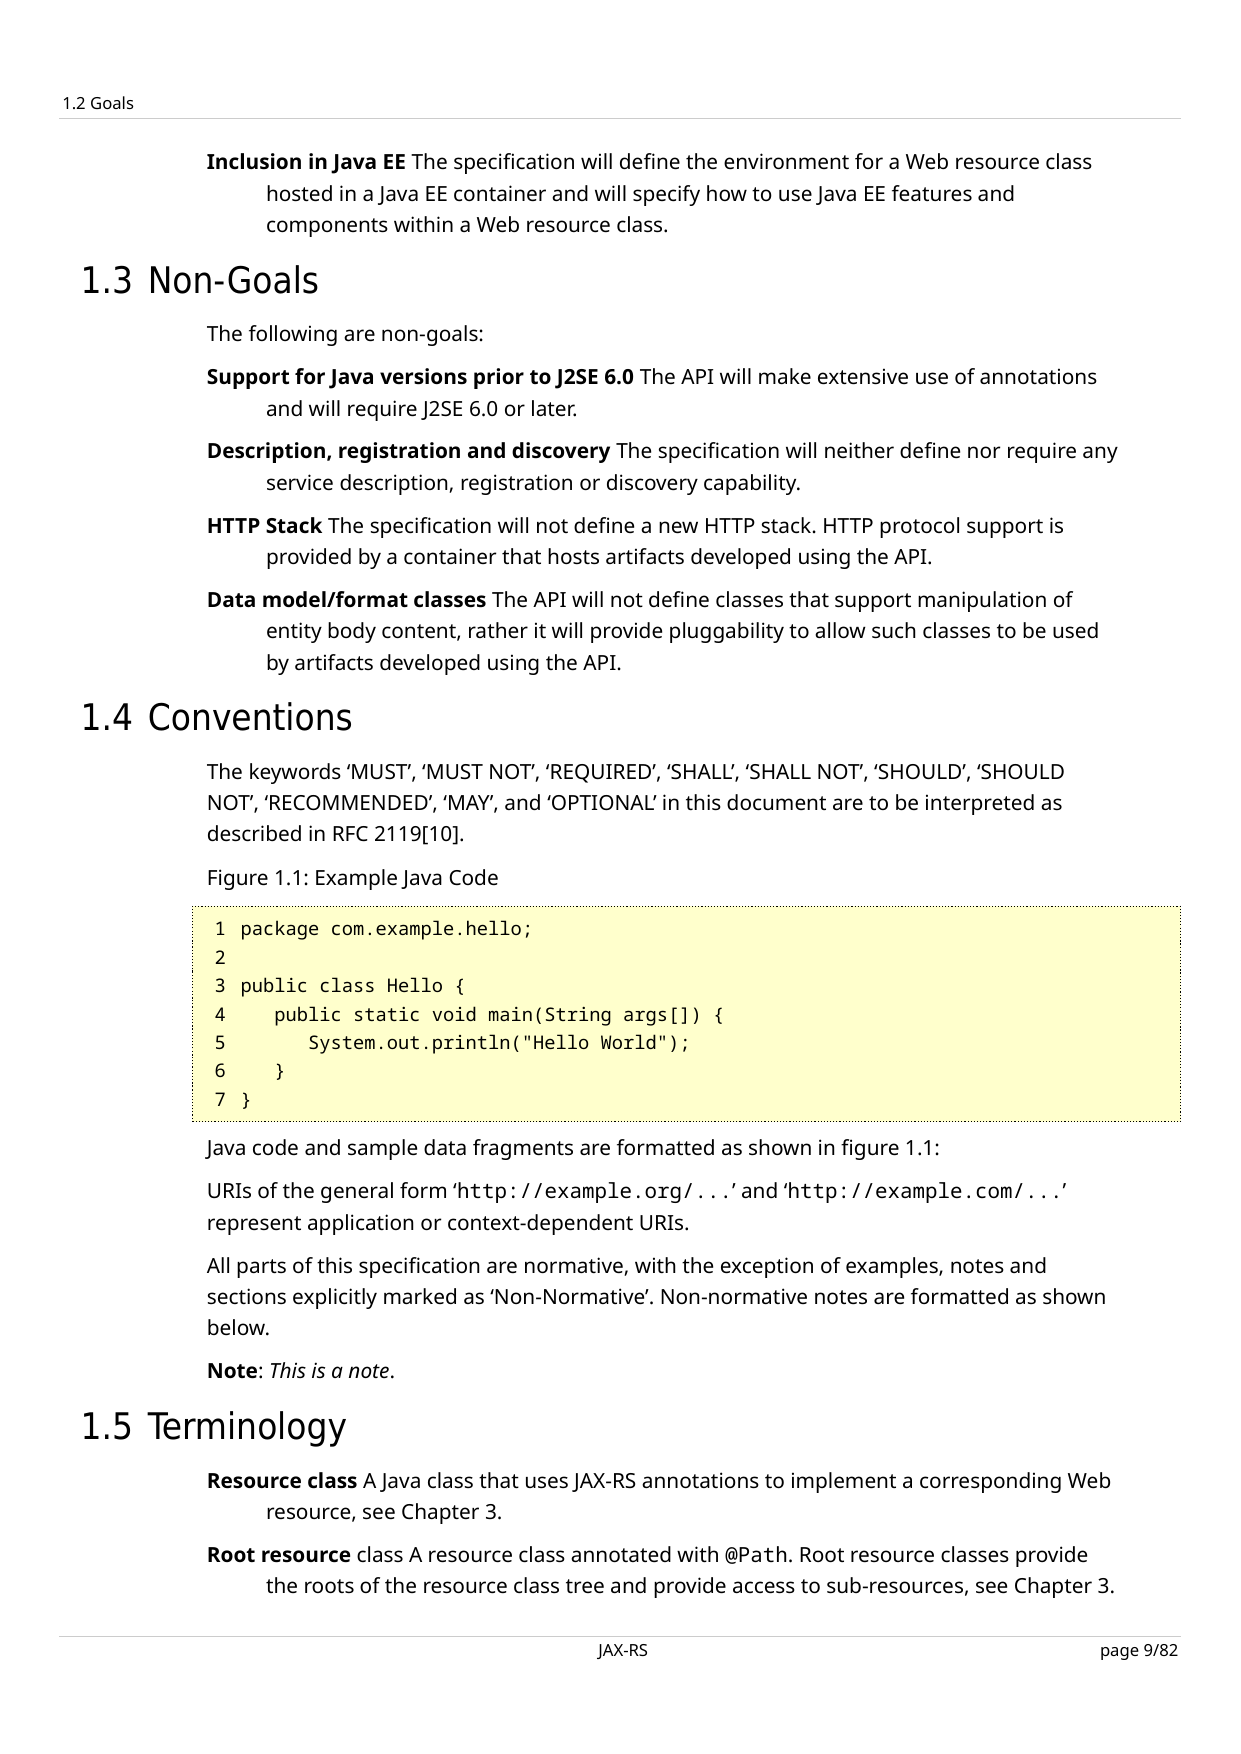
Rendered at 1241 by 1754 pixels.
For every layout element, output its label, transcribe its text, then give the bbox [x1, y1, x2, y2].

text Java code and sample data fragments are formatted as shown in figure 1.1: [207, 1133, 1122, 1162]
text URIs of the general form ‘http://example.org/...’ and ‘http://example.com/...’ represent application or context-dependent URIs. [207, 1177, 1122, 1236]
list public static void main(String args[]) { [192, 991, 1181, 1019]
text Root resource class A resource class annotated with @Path. Root resource classes provide the roots of the resource class tree and provide access to sub-resources, see Chapter 3. [207, 1540, 1122, 1600]
text All parts of this specification are normative, with the exception of examples, notes and sections explicitly marked as ‘Non-Normative’. Non-normative notes are formatted as shown below. [207, 1251, 1122, 1342]
text Resource class A Java class that uses JAX-RS annotations to implement a corresponding Web resource, see Chapter 3. [207, 1466, 1122, 1525]
subtitle Non-Goals [133, 259, 1181, 302]
text Data model/format classes The API will not define classes that support manipulation of entity body content, rather it will provide pluggability to allow such classes to be used by artifacts developed using the API. [207, 585, 1122, 676]
text Inclusion in Java EE The specification will define the environment for a Web resource class hosted in a Java EE container and will specify how to use Java EE features and components within a Web resource class. [207, 147, 1122, 238]
subtitle Terminology [133, 1405, 1181, 1448]
text Figure 1.1: Example Java Code [207, 863, 1122, 891]
text HTTP Stack The specification will not define a new HTTP stack. HTTP protocol support is provided by a container that hosts artifacts developed using the API. [207, 511, 1122, 571]
text Description, registration and discovery The specification will neither define nor require any service description, registration or discovery capability. [207, 437, 1122, 496]
subtitle Conventions [133, 697, 1181, 739]
text The following are non-goals: [207, 319, 1122, 348]
list } [192, 1076, 1181, 1122]
list } [192, 1048, 1181, 1076]
list package com.example.hello; [192, 906, 1181, 934]
text Support for Java versions prior to J2SE 6.0 The API will make extensive use of annotations and will require J2SE 6.0 or later. [207, 362, 1122, 422]
list System.out.println("Hello World"); [192, 1019, 1181, 1048]
text Note: This is a note. [207, 1356, 1122, 1385]
list public class Hello { [192, 962, 1181, 991]
text The keywords ‘MUST’, ‘MUST NOT’, ‘REQUIRED’, ‘SHALL’, ‘SHALL NOT’, ‘SHOULD’, ‘SHOULD NOT’, ‘RECOMMENDED’, ‘MAY’, and ‘OPTIONAL’ in this document are to be interpreted as described in RFC 2119[10]. [207, 757, 1122, 848]
